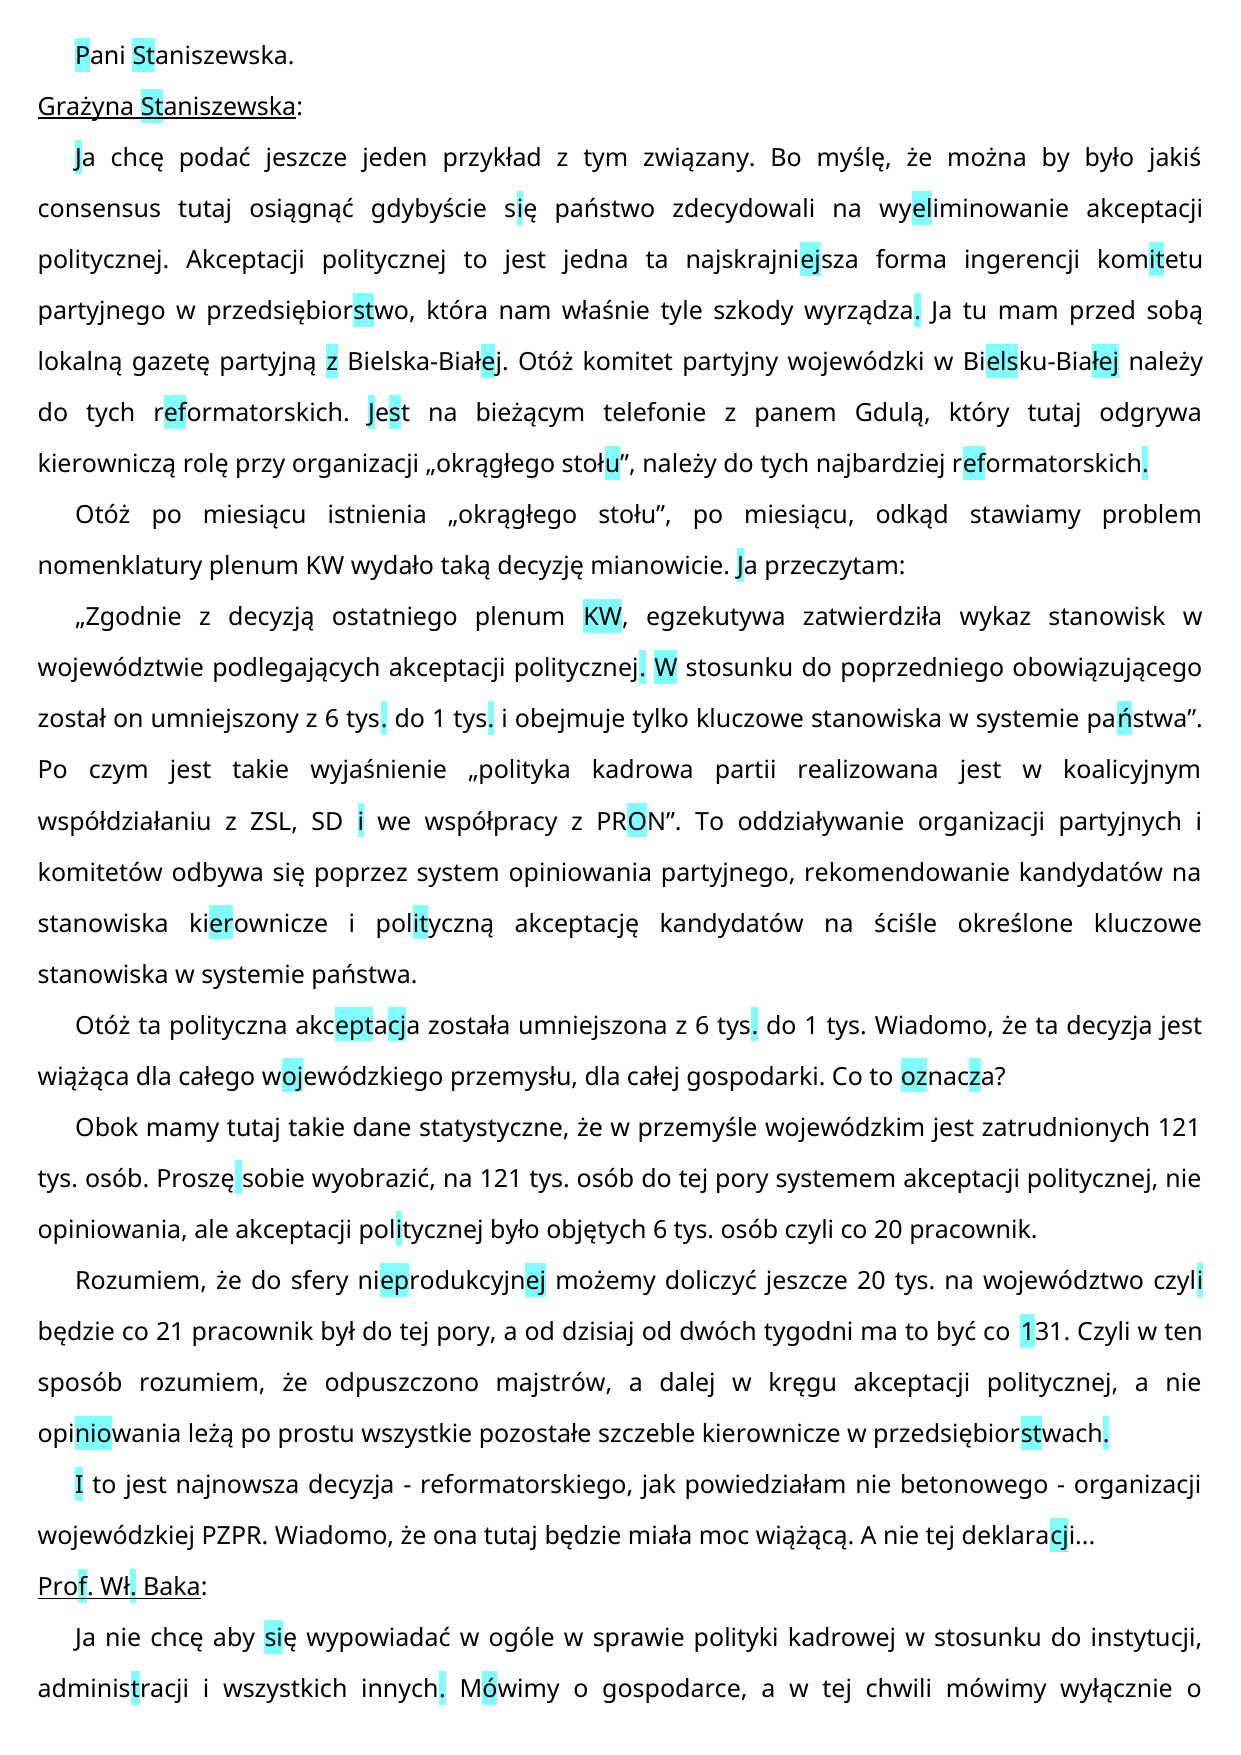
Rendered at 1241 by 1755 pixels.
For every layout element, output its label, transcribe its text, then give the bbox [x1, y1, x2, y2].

text Ja chcę podać jeszcze jeden przykład z tym związany. Bo myślę, że można by było jakiś consensus tutaj osiągnąć gdybyście się państwo zdecydowali na wyeliminowanie akceptacji politycznej. Akceptacji politycznej to jest jedna ta najskrajniejsza forma ingerencji komitetu partyjnego w przedsiębiorstwo, która nam właśnie tyle szkody wyrządza. Ja tu mam przed sobą lokalną gazetę partyjną z Bielska-Białej. Otóż komitet partyjny wojewódzki w Bielsku-Białej należy do tych reformatorskich. Jest na bieżącym telefonie z panem Gdulą, który tutaj odgrywa kierowniczą rolę przy organizacji „okrągłego stołu”, należy do tych najbardziej reformatorskich. [37, 139, 1203, 480]
text Otóż ta polityczna akceptacja została umniejszona z 6 tys. do 1 tys. Wiadomo, że ta decyzja jest wiążąca dla całego wojewódzkiego przemysłu, dla całej gospodarki. Co to oznacza? [37, 1007, 1203, 1092]
text Obok mamy tutaj takie dane statystyczne, że w przemyśle wojewódzkim jest zatrudnionych 121 tys. osób. Proszę sobie wyobrazić, na 121 tys. osób do tej pory systemem akceptacji politycznej, nie opiniowania, ale akceptacji politycznej było objętych 6 tys. osób czyli co 20 pracownik. [37, 1109, 1203, 1246]
text „Zgodnie z decyzją ostatniego plenum KW, egzekutywa zatwierdziła wykaz stanowisk w województwie podlegających akceptacji politycznej. W stosunku do poprzedniego obowiązującego został on umniejszony z 6 tys. do 1 tys. i obejmuje tylko kluczowe stanowiska w systemie państwa”. Po czym jest takie wyjaśnienie „polityka kadrowa partii realizowana jest w koalicyjnym współdziałaniu z ZSL, SD i we współpracy z PRON”. To oddziaływanie organizacji partyjnych i komitetów odbywa się poprzez system opiniowania partyjnego, rekomendowanie kandydatów na stanowiska kierownicze i polityczną akceptację kandydatów na ściśle określone kluczowe stanowiska w systemie państwa. [37, 599, 1203, 990]
text Rozumiem, że do sfery nieprodukcyjnej możemy doliczyć jeszcze 20 tys. na województwo czyli będzie co 21 pracownik był do tej pory, a od dzisiaj od dwóch tygodni ma to być co 131. Czyli w ten sposób rozumiem, że odpuszczono majstrów, a dalej w kręgu akceptacji politycznej, a nie opiniowania leżą po prostu wszystkie pozostałe szczeble kierownicze w przedsiębiorstwach. [37, 1262, 1203, 1450]
text Otóż po miesiącu istnienia „okrągłego stołu”, po miesiącu, odkąd stawiamy problem nomenklatury plenum KW wydało taką decyzję mianowicie. Ja przeczytam: [37, 497, 1203, 582]
text Grażyna Staniszewska: [37, 88, 1203, 123]
text Ja nie chcę aby się wypowiadać w ogóle w sprawie polityki kadrowej w stosunku do instytucji, administracji i wszystkich innych. Mówimy o gospodarce, a w tej chwili mówimy wyłącznie o [37, 1620, 1203, 1705]
text I to jest najnowsza decyzja - reformatorskiego, jak powiedziałam nie betonowego - organizacji wojewódzkiej PZPR. Wiadomo, że ona tutaj będzie miała moc wiążącą. A nie tej deklaracji... [37, 1467, 1203, 1552]
text Prof. Wł. Baka: [37, 1569, 1203, 1603]
text Pani Staniszewska. [37, 37, 1203, 72]
